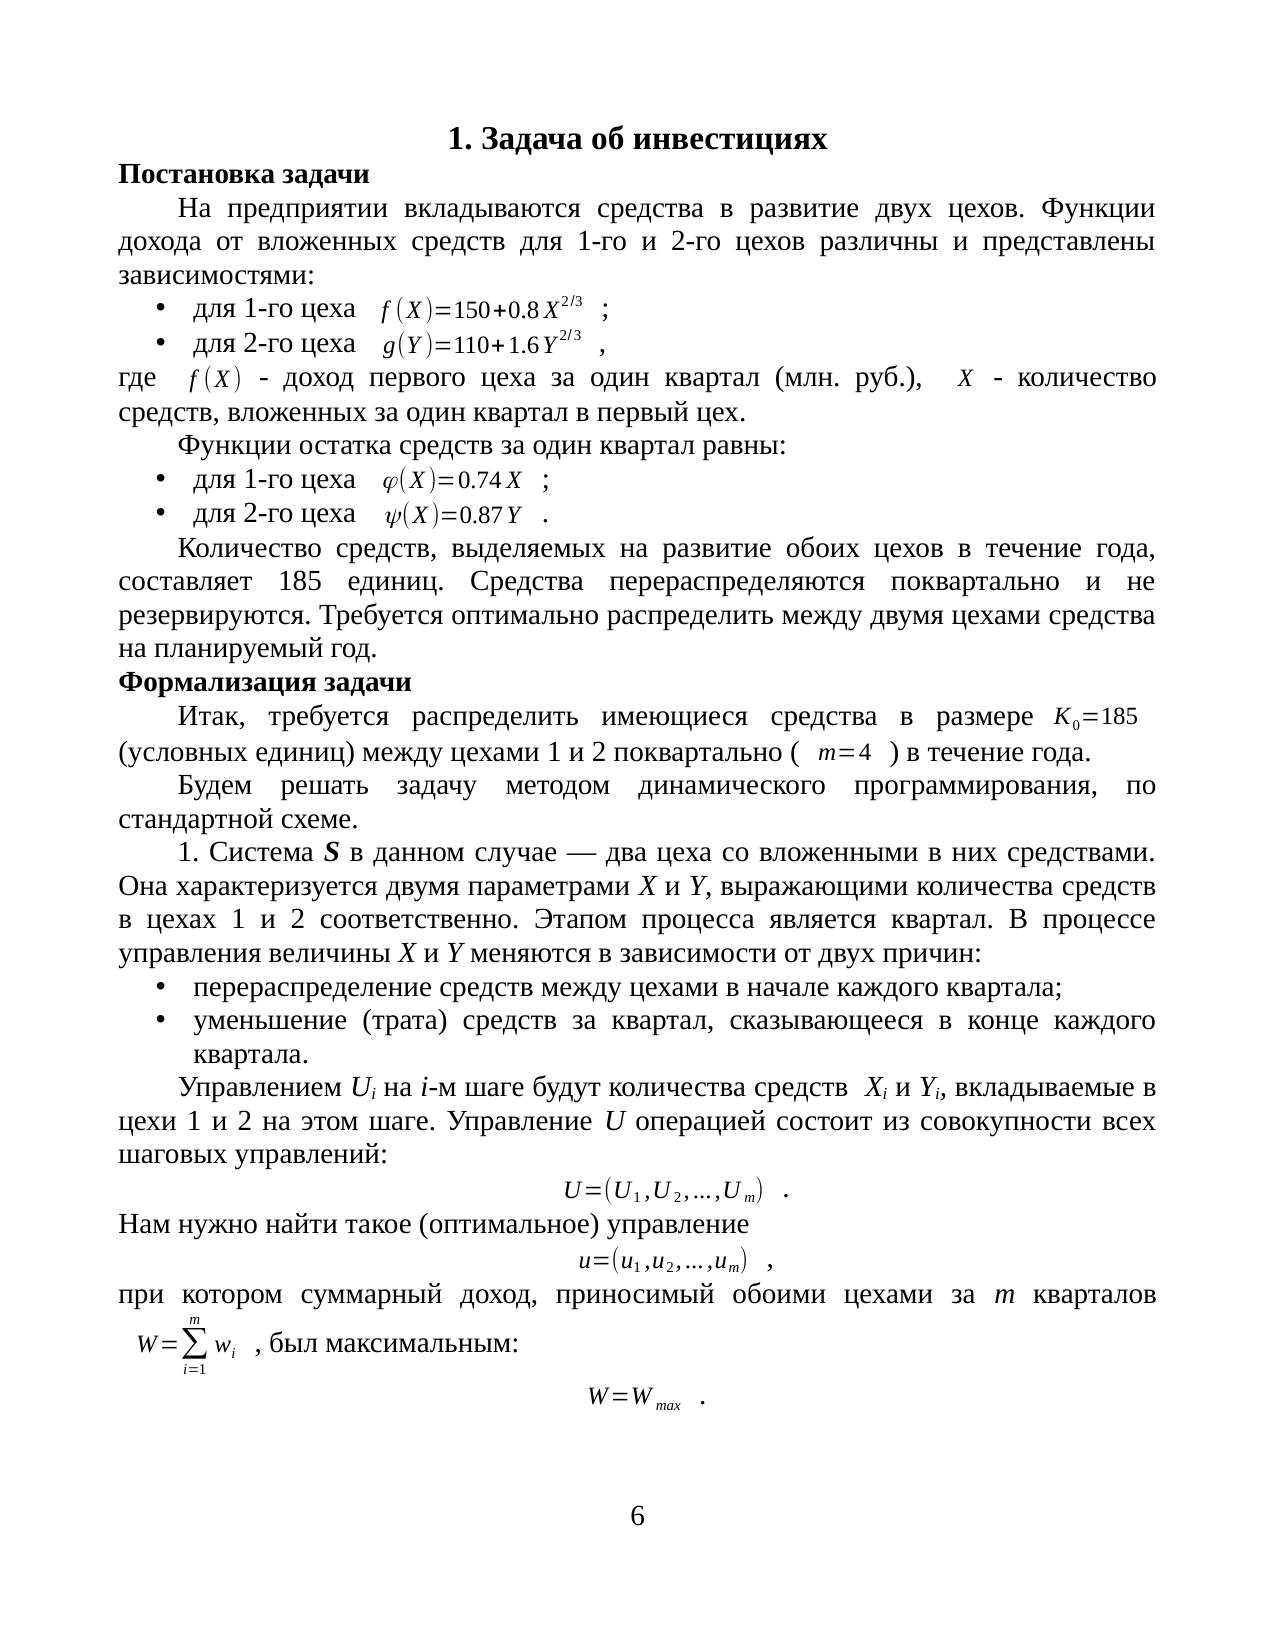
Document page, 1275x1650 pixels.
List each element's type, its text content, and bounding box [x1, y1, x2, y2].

text 1. Задача об инвестициях [118, 118, 1157, 156]
text Постановка задачи [118, 156, 1157, 190]
text Функции остатка средств за один квартал равны: [118, 427, 1157, 461]
text Будем решать задачу методом динамического программирования, по стандартной схеме. [118, 767, 1157, 834]
text Нам нужно найти такое (оптимальное) управление [118, 1207, 1157, 1240]
text при котором суммарный доход, приносимый обоими цехами за m кварталов , был максимальным: [118, 1277, 1157, 1377]
text Количество средств, выделяемых на развитие обоих цехов в течение года, составляет 185 единиц. Средства перераспределяются поквартально и не резервируются. Требуется оптимально распределить между двумя цехами средства на планируемый год. [118, 530, 1157, 664]
text На предприятии вкладываются средства в развитие двух цехов. Функции дохода от вложенных средств для 1-го и 2-го цехов различны и представлены зависимостями: [118, 190, 1157, 291]
list для 1-го цеха ; [156, 291, 1157, 325]
text 1. Система S в данном случае — два цеха со вложенными в них средствами. Она характеризуется двумя параметрами X и Y, выражающими количества средств в цехах 1 и 2 соответственно. Этапом процесса является квартал. В процессе управления величины X и Y меняются в зависимости от двух причин: [118, 834, 1157, 969]
text . [118, 1377, 1157, 1414]
list для 2-го цеха , [156, 325, 1157, 359]
text , [118, 1240, 1157, 1277]
text Итак, требуется распределить имеющиеся средства в размере (условных единиц) между цехами 1 и 2 поквартально () в течение года. [118, 698, 1157, 767]
list для 1-го цеха ; [156, 461, 1157, 495]
list перераспределение средств между цехами в начале каждого квартала; [156, 969, 1157, 1002]
list для 2-го цеха . [156, 495, 1157, 530]
text Управлением Ui на i-м шаге будут количества средств Xi и Yi, вкладываемые в цехи 1 и 2 на этом шаге. Управление U операцией состоит из совокупности всех шаговых управлений: [118, 1069, 1157, 1170]
list уменьшение (трата) средств за квартал, сказывающееся в конце каждого квартала. [156, 1002, 1157, 1069]
text . [118, 1170, 1157, 1207]
text Формализация задачи [118, 664, 1157, 698]
text где - доход первого цеха за один квартал (млн. руб.), - количество средств, вложенных за один квартал в первый цех. [118, 359, 1157, 427]
